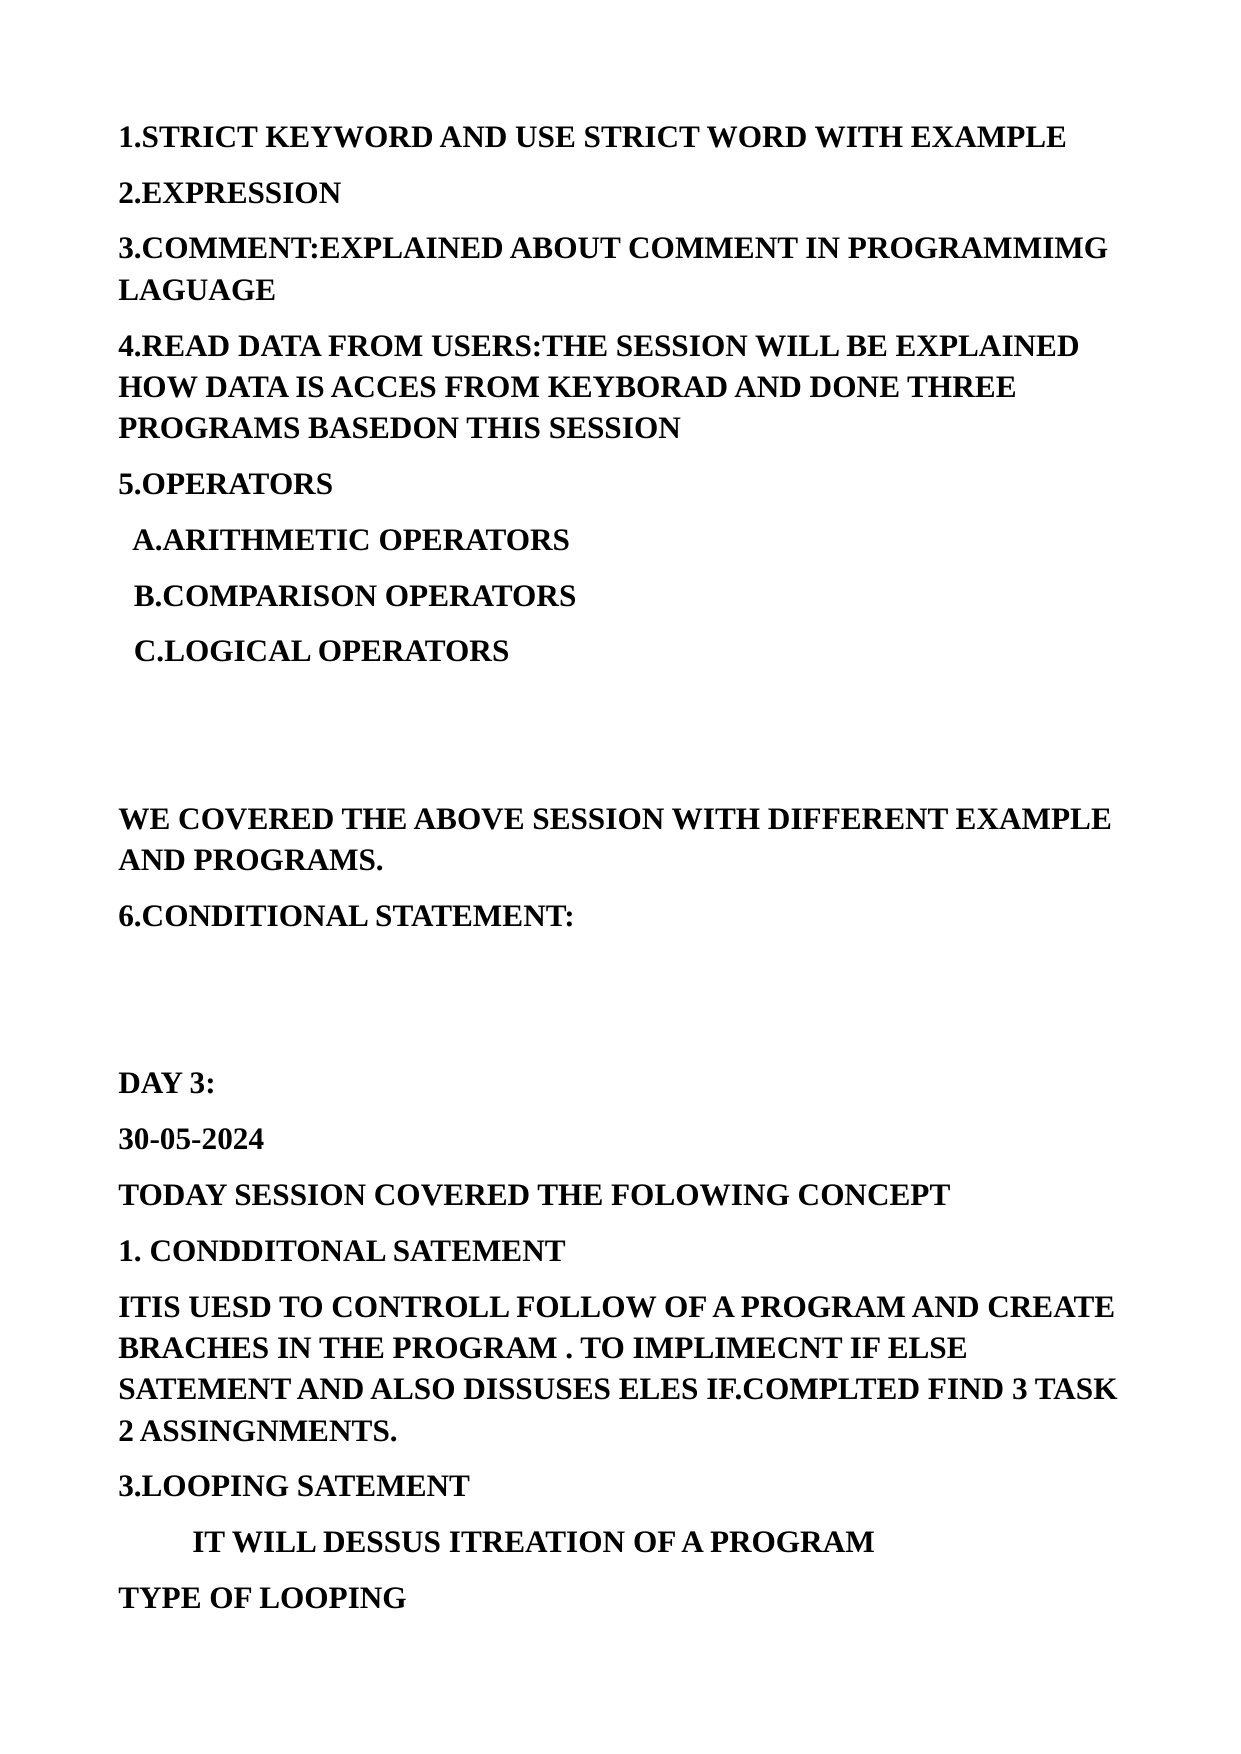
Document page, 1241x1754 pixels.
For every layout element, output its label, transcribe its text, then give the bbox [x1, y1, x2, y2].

text WE COVERED THE ABOVE SESSION WITH DIFFERENT EXAMPLE AND PROGRAMS. [118, 800, 1122, 877]
text 1.STRICT KEYWORD AND USE STRICT WORD WITH EXAMPLE [118, 118, 1122, 154]
text 5.OPERATORS [118, 465, 1122, 501]
text 30-05-2024 [118, 1121, 1122, 1157]
text TYPE OF LOOPING [118, 1579, 1122, 1615]
text A.ARITHMETIC OPERATORS [118, 521, 1122, 557]
text 2.EXPRESSION [118, 174, 1122, 210]
text 6.CONDITIONAL STATEMENT: [118, 897, 1122, 933]
text B.COMPARISON OPERATORS [118, 577, 1122, 613]
text IT WILL DESSUS ITREATION OF A PROGRAM [118, 1523, 1122, 1559]
text 3.COMMENT:EXPLAINED ABOUT COMMENT IN PROGRAMMIMG LAGUAGE [118, 230, 1122, 307]
text ITIS UESD TO CONTROLL FOLLOW OF A PROGRAM AND CREATE BRACHES IN THE PROGRAM . TO IMPLIMECNT IF ELSE SATEMENT AND ALSO DISSUSES ELES IF.COMPLTED FIND 3 TASK 2 ASSINGNMENTS. [118, 1288, 1122, 1448]
text 1. CONDDITONAL SATEMENT [118, 1232, 1122, 1268]
text 4.READ DATA FROM USERS:THE SESSION WILL BE EXPLAINED HOW DATA IS ACCES FROM KEYBORAD AND DONE THREE PROGRAMS BASEDON THIS SESSION [118, 327, 1122, 445]
text TODAY SESSION COVERED THE FOLOWING CONCEPT [118, 1176, 1122, 1212]
text 3.LOOPING SATEMENT [118, 1468, 1122, 1504]
text C.LOGICAL OPERATORS [118, 633, 1122, 669]
text DAY 3: [118, 1065, 1122, 1101]
